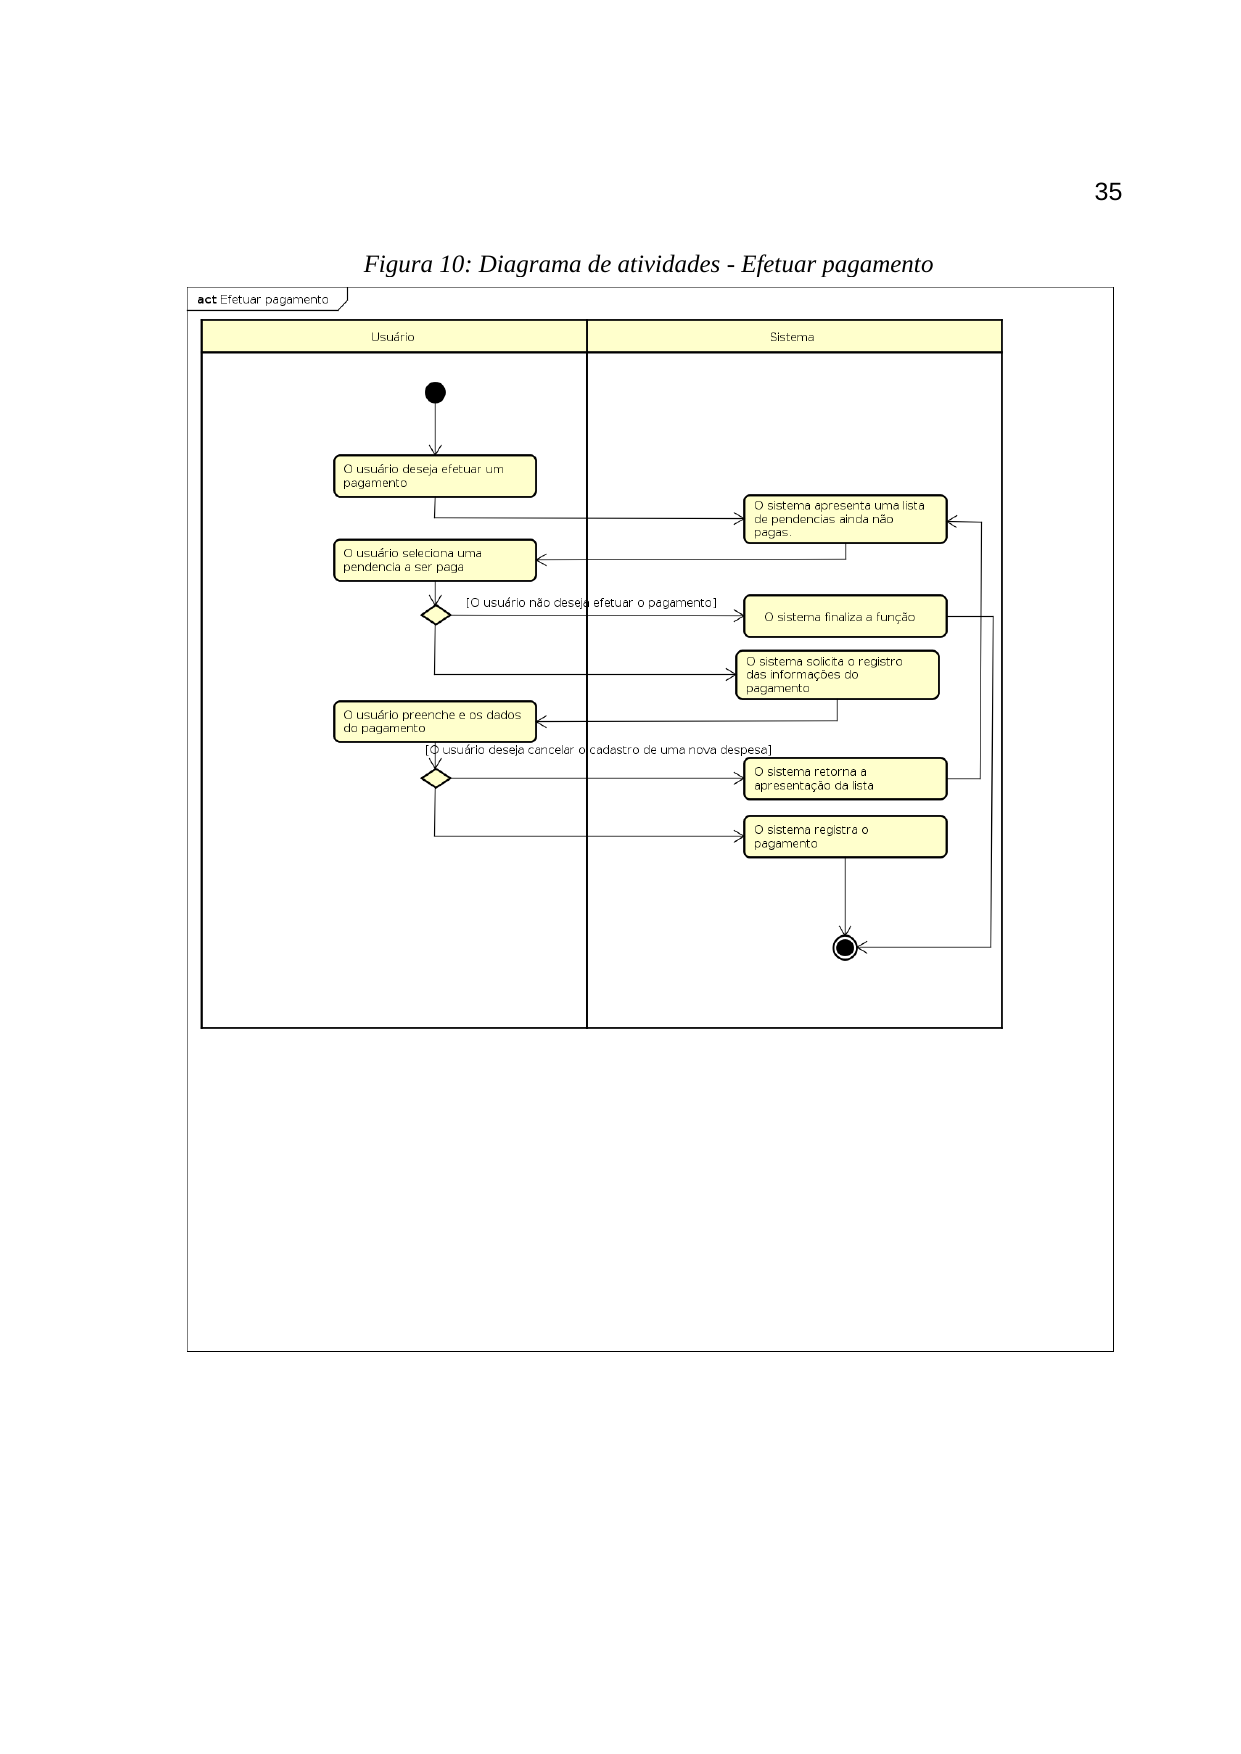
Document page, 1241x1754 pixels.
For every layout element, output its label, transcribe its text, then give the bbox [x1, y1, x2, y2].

text Figura 10: Diagrama de atividades - Efetuar pagamento [177, 249, 1122, 277]
picture [177, 277, 1123, 1360]
